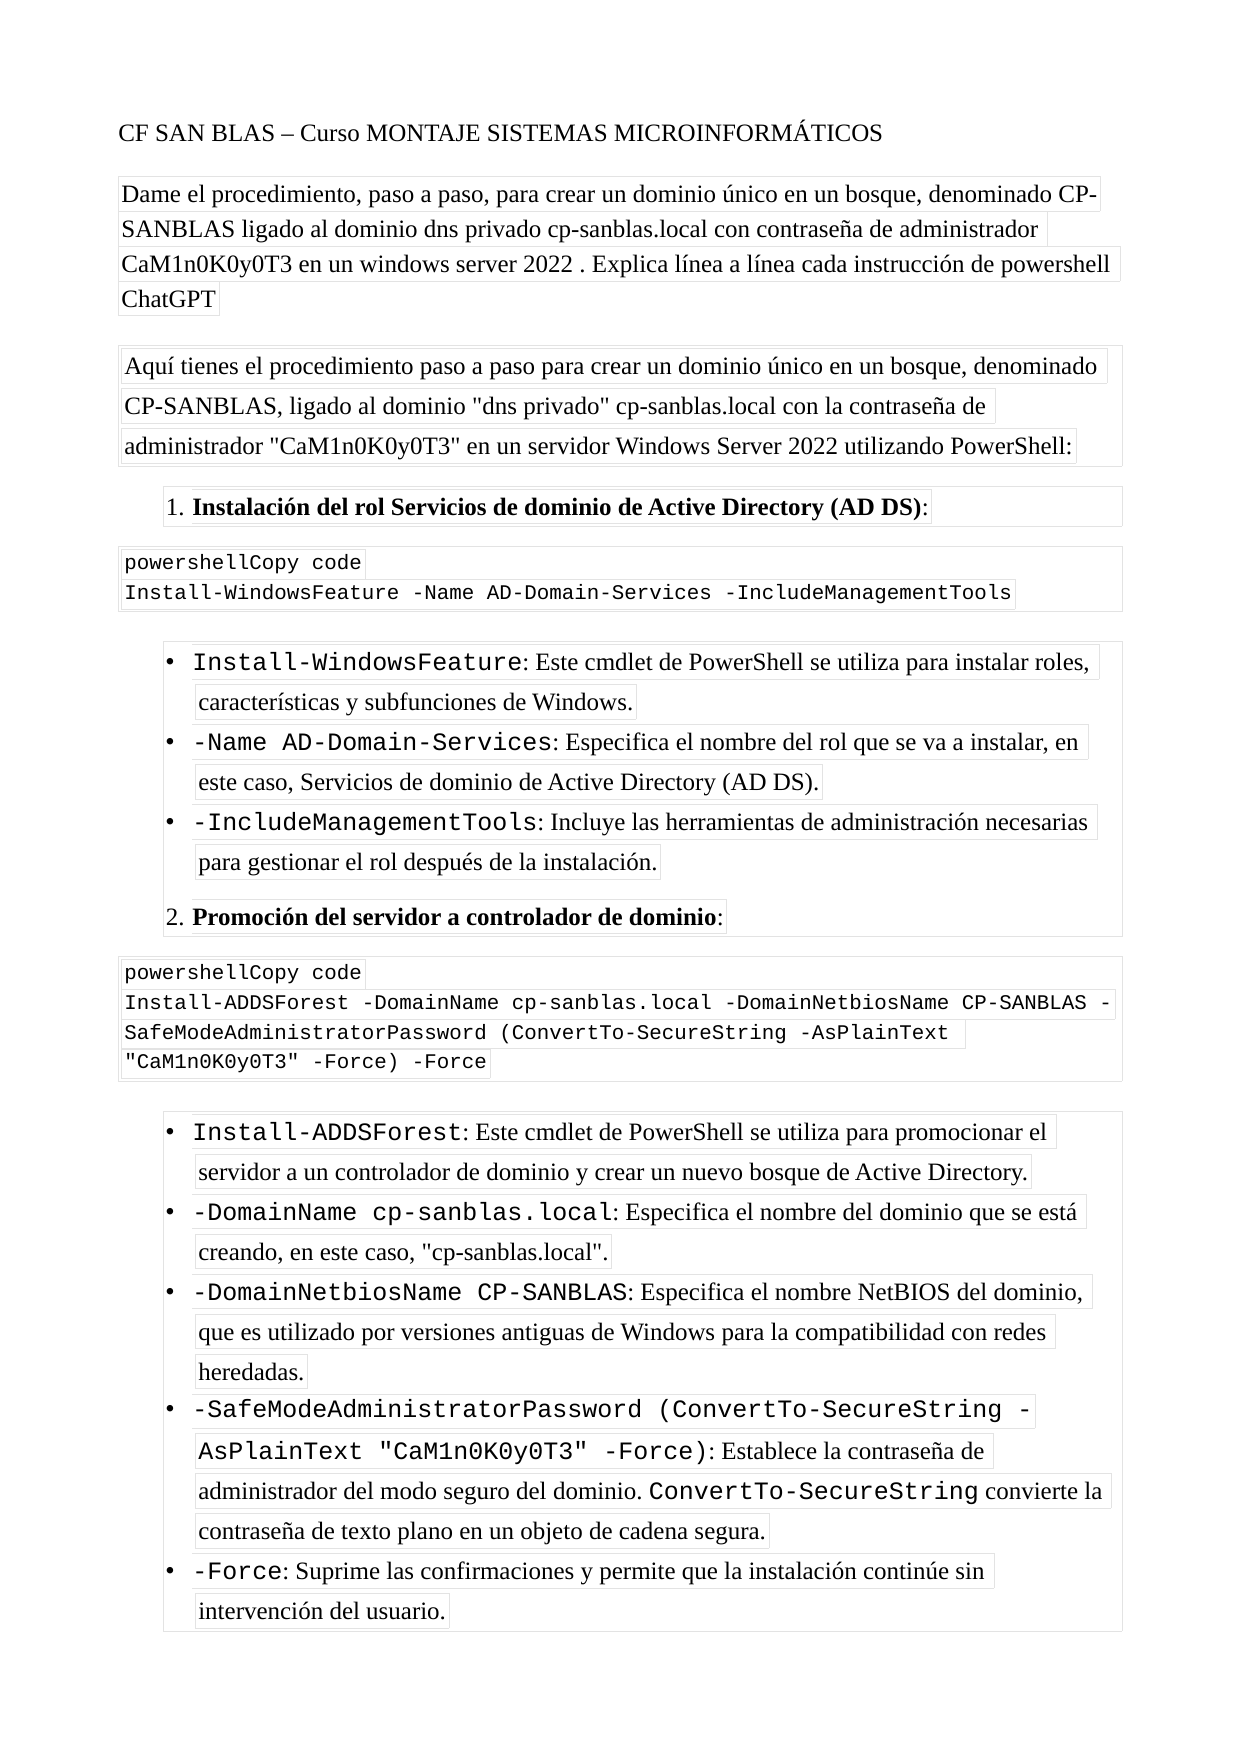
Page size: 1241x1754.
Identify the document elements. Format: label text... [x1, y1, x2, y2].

list Promoción del servidor a controlador de dominio: [164, 896, 1122, 936]
text ChatGPT [119, 282, 219, 315]
text Install-ADDSForest -DomainName cp-sanblas.local -DomainNetbiosName CP-SANBLAS -SafeModeAdministratorPassword (ConvertTo-SecureString -AsPlainText "CaM1n0K0y0T3" -Force) -Force [119, 986, 1122, 1081]
text powershellCopy code [119, 957, 1122, 986]
text Dame el procedimiento, paso a paso, para crear un dominio único en un bosque, denominado CP-SANBLAS ligado al dominio dns privado cp-sanblas.local con contraseña de administrador CaM1n0K0y0T3 en un windows server 2022 . Explica línea a línea cada instrucción de powershell [119, 177, 1100, 211]
text [220, 281, 1122, 316]
text Install-WindowsFeature -Name AD-Domain-Services -IncludeManagementTools [119, 576, 1122, 611]
list -DomainNetbiosName CP-SANBLAS: Especifica el nombre NetBIOS del dominio, que es utilizado por versiones antiguas de Windows para la compatibilidad con redes heredadas. [164, 1271, 1122, 1388]
list Instalación del rol Servicios de dominio de Active Directory (AD DS): [164, 487, 1122, 526]
list -SafeModeAdministratorPassword (ConvertTo-SecureString -AsPlainText "CaM1n0K0y0T3" -Force): Establece la contraseña de administrador del modo seguro del dominio. ConvertTo-SecureString convierte la contraseña de texto plano en un objeto de cadena segura. [164, 1391, 1122, 1548]
text powershellCopy code [119, 547, 1122, 576]
text Dame el procedimiento, paso a paso, para crear un dominio único en un bosque, denominado CP-SANBLAS ligado al dominio dns privado cp-sanblas.local con contraseña de administrador CaM1n0K0y0T3 en un windows server 2022 . Explica línea a línea cada instrucción de powershell [119, 247, 1120, 281]
list -Force: Suprime las confirmaciones y permite que la instalación continúe sin intervención del usuario. [164, 1550, 1122, 1631]
text Dame el procedimiento, paso a paso, para crear un dominio único en un bosque, denominado CP-SANBLAS ligado al dominio dns privado cp-sanblas.local con contraseña de administrador CaM1n0K0y0T3 en un windows server 2022 . Explica línea a línea cada instrucción de powershell [119, 212, 1047, 246]
list -IncludeManagementTools: Incluye las herramientas de administración necesarias para gestionar el rol después de la instalación. [164, 801, 1122, 879]
text Dame el procedimiento, paso a paso, para crear un dominio único en un bosque, denominado CP-SANBLAS ligado al dominio dns privado cp-sanblas.local con contraseña de administrador CaM1n0K0y0T3 en un windows server 2022 . Explica línea a línea cada instrucción de powershell [1048, 176, 1122, 281]
list -DomainName cp-sanblas.local: Especifica el nombre del dominio que se está creando, en este caso, "cp-sanblas.local". [164, 1191, 1122, 1268]
list Install-ADDSForest: Este cmdlet de PowerShell se utiliza para promocionar el servidor a un controlador de dominio y crear un nuevo bosque de Active Directory. [164, 1112, 1122, 1188]
list -Name AD-Domain-Services: Especifica el nombre del rol que se va a instalar, en este caso, Servicios de dominio de Active Directory (AD DS). [164, 721, 1122, 799]
list Install-WindowsFeature: Este cmdlet de PowerShell se utiliza para instalar roles, características y subfunciones de Windows. [164, 642, 1122, 719]
text Aquí tienes el procedimiento paso a paso para crear un dominio único en un bosque, denominado CP-SANBLAS, ligado al dominio "dns privado" cp-sanblas.local con la contraseña de administrador "CaM1n0K0y0T3" en un servidor Windows Server 2022 utilizando PowerShell: [119, 346, 1122, 466]
